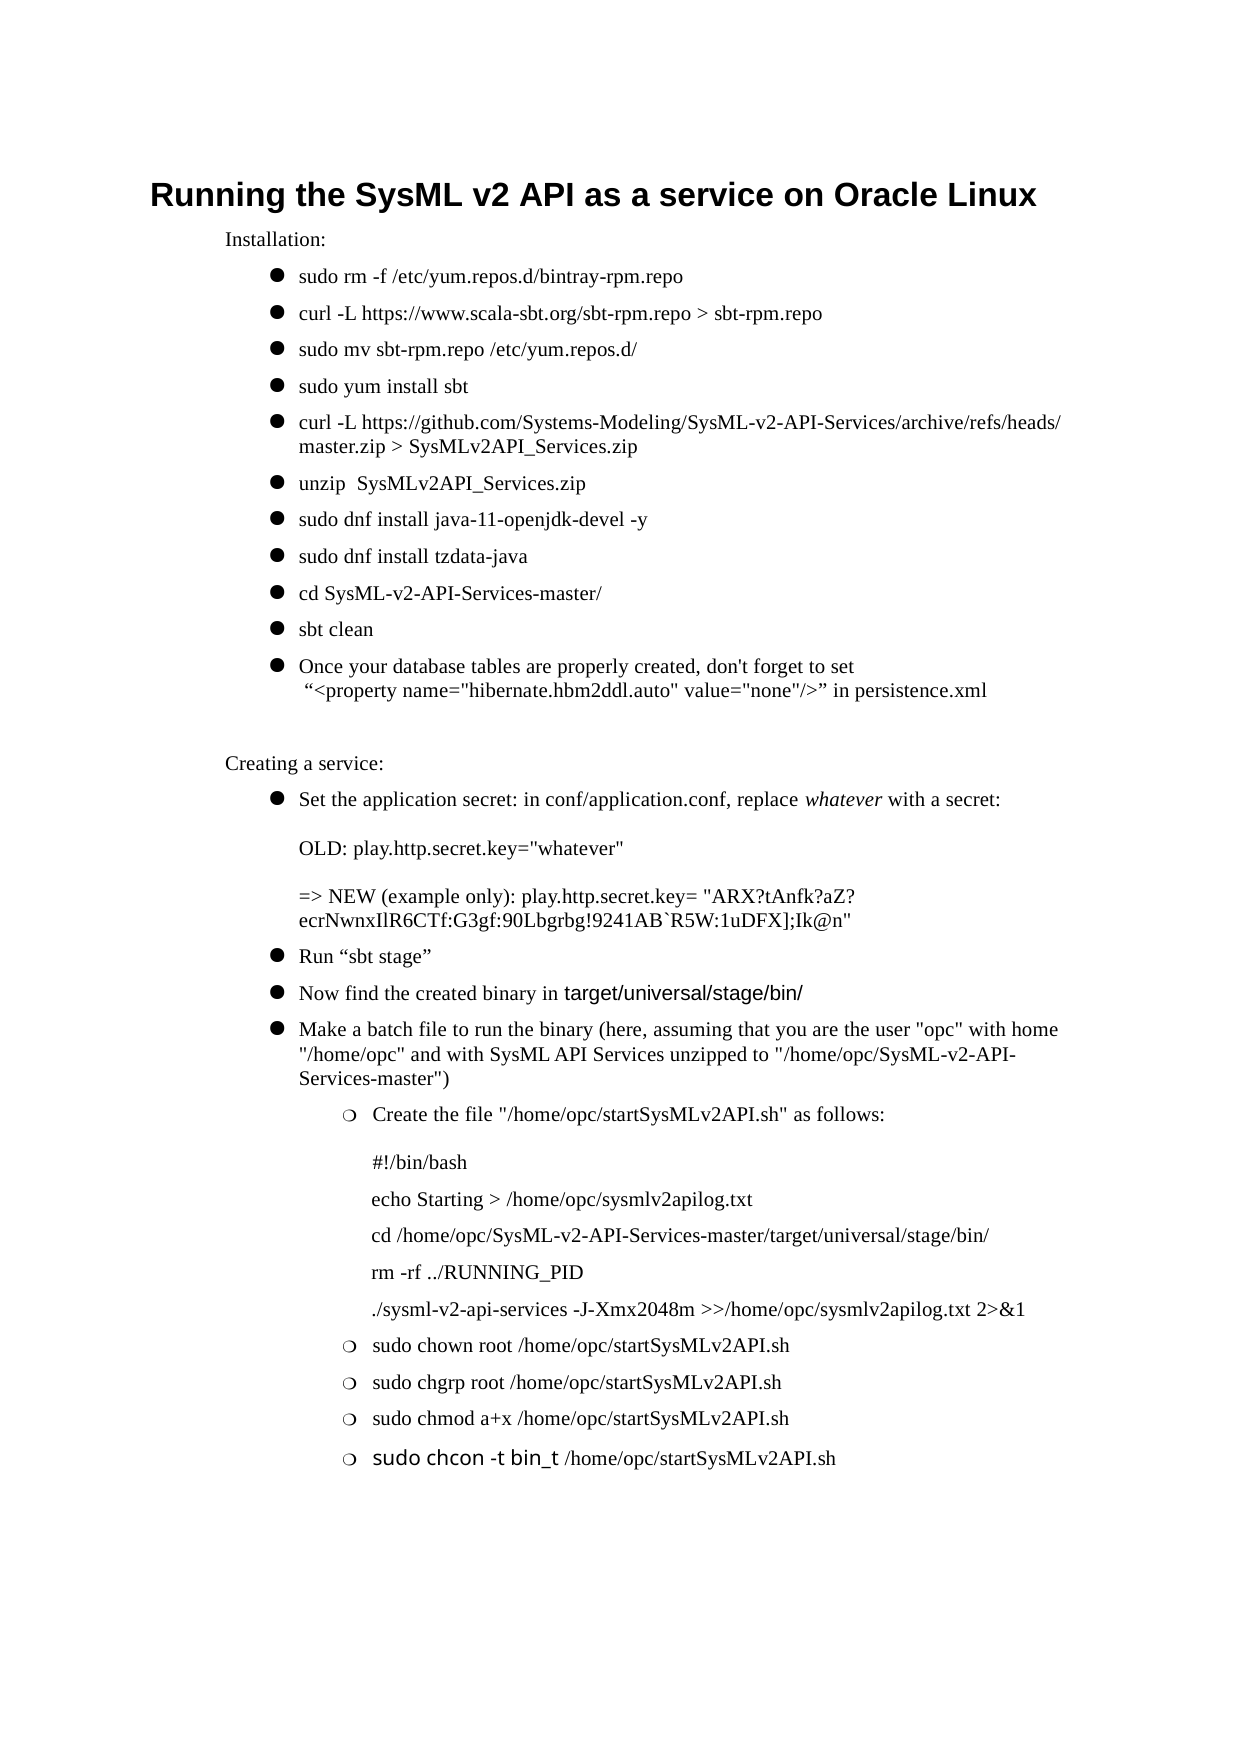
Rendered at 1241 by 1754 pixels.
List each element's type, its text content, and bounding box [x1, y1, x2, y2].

list curl -L https://github.com/Systems-Modeling/SysML-v2-API-Services/archive/refs/heads/master.zip > SysMLv2API_Services.zip [269, 410, 1090, 458]
list curl -L https://www.scala-sbt.org/sbt-rpm.repo > sbt-rpm.repo [269, 300, 1090, 324]
list Make a batch file to run the binary (here, assuming that you are the user "opc" with home "/home/opc" and with SysML API Services unzipped to "/home/opc/SysML-v2-API-Services-master") [269, 1017, 1090, 1089]
subtitle Running the SysML v2 API as a service on Oracle Linux [150, 175, 1090, 213]
list sudo chcon -t bin_t /home/opc/startSysMLv2API.sh [343, 1443, 1090, 1591]
text Creating a service: [225, 751, 1090, 775]
list sudo chmod a+x /home/opc/startSysMLv2API.sh [343, 1406, 1090, 1430]
list sudo mv sbt-rpm.repo /etc/yum.repos.d/ [269, 337, 1090, 361]
list sudo chown root /home/opc/startSysMLv2API.sh [343, 1333, 1090, 1357]
text ./sysml-v2-api-services -J-Xmx2048m >>/home/opc/sysmlv2apilog.txt 2>&1 [371, 1296, 1090, 1320]
list Once your database tables are properly created, don't forget to set “<property name="hibernate.hbm2ddl.auto" value="none"/>” in persistence.xml [269, 653, 1090, 702]
text cd /home/opc/SysML-v2-API-Services-master/target/universal/stage/bin/ [371, 1223, 1090, 1247]
list Run “sbt stage” [269, 944, 1090, 968]
list sudo dnf install java-11-openjdk-devel -y [269, 507, 1090, 531]
list sudo yum install sbt [269, 373, 1090, 397]
list sbt clean [269, 617, 1090, 641]
text echo Starting > /home/opc/sysmlv2apilog.txt [371, 1187, 1090, 1211]
list Create the file "/home/opc/startSysMLv2API.sh" as follows: #!/bin/bash [343, 1102, 1090, 1174]
list unzip SysMLv2API_Services.zip [269, 471, 1090, 495]
list sudo rm -f /etc/yum.repos.d/bintray-rpm.repo [269, 264, 1090, 288]
list sudo dnf install tzdata-java [269, 544, 1090, 568]
list Now find the created binary in target/universal/stage/bin/ [269, 981, 1090, 1005]
text rm -rf ../RUNNING_PID [371, 1260, 1090, 1284]
list cd SysML-v2-API-Services-master/ [269, 580, 1090, 604]
list Set the application secret: in conf/application.conf, replace whatever with a secret: OLD: play.http.secret.key="whatever" => NEW (example only): play.http.secret.key= "ARX?tAnfk?aZ?ecrNwnxIlR6CTf:G3gf:90Lbgrbg!9241AB`R5W:1uDFX];Ik@n" [269, 787, 1090, 932]
text Installation: [225, 227, 1090, 251]
list sudo chgrp root /home/opc/startSysMLv2API.sh [343, 1369, 1090, 1393]
